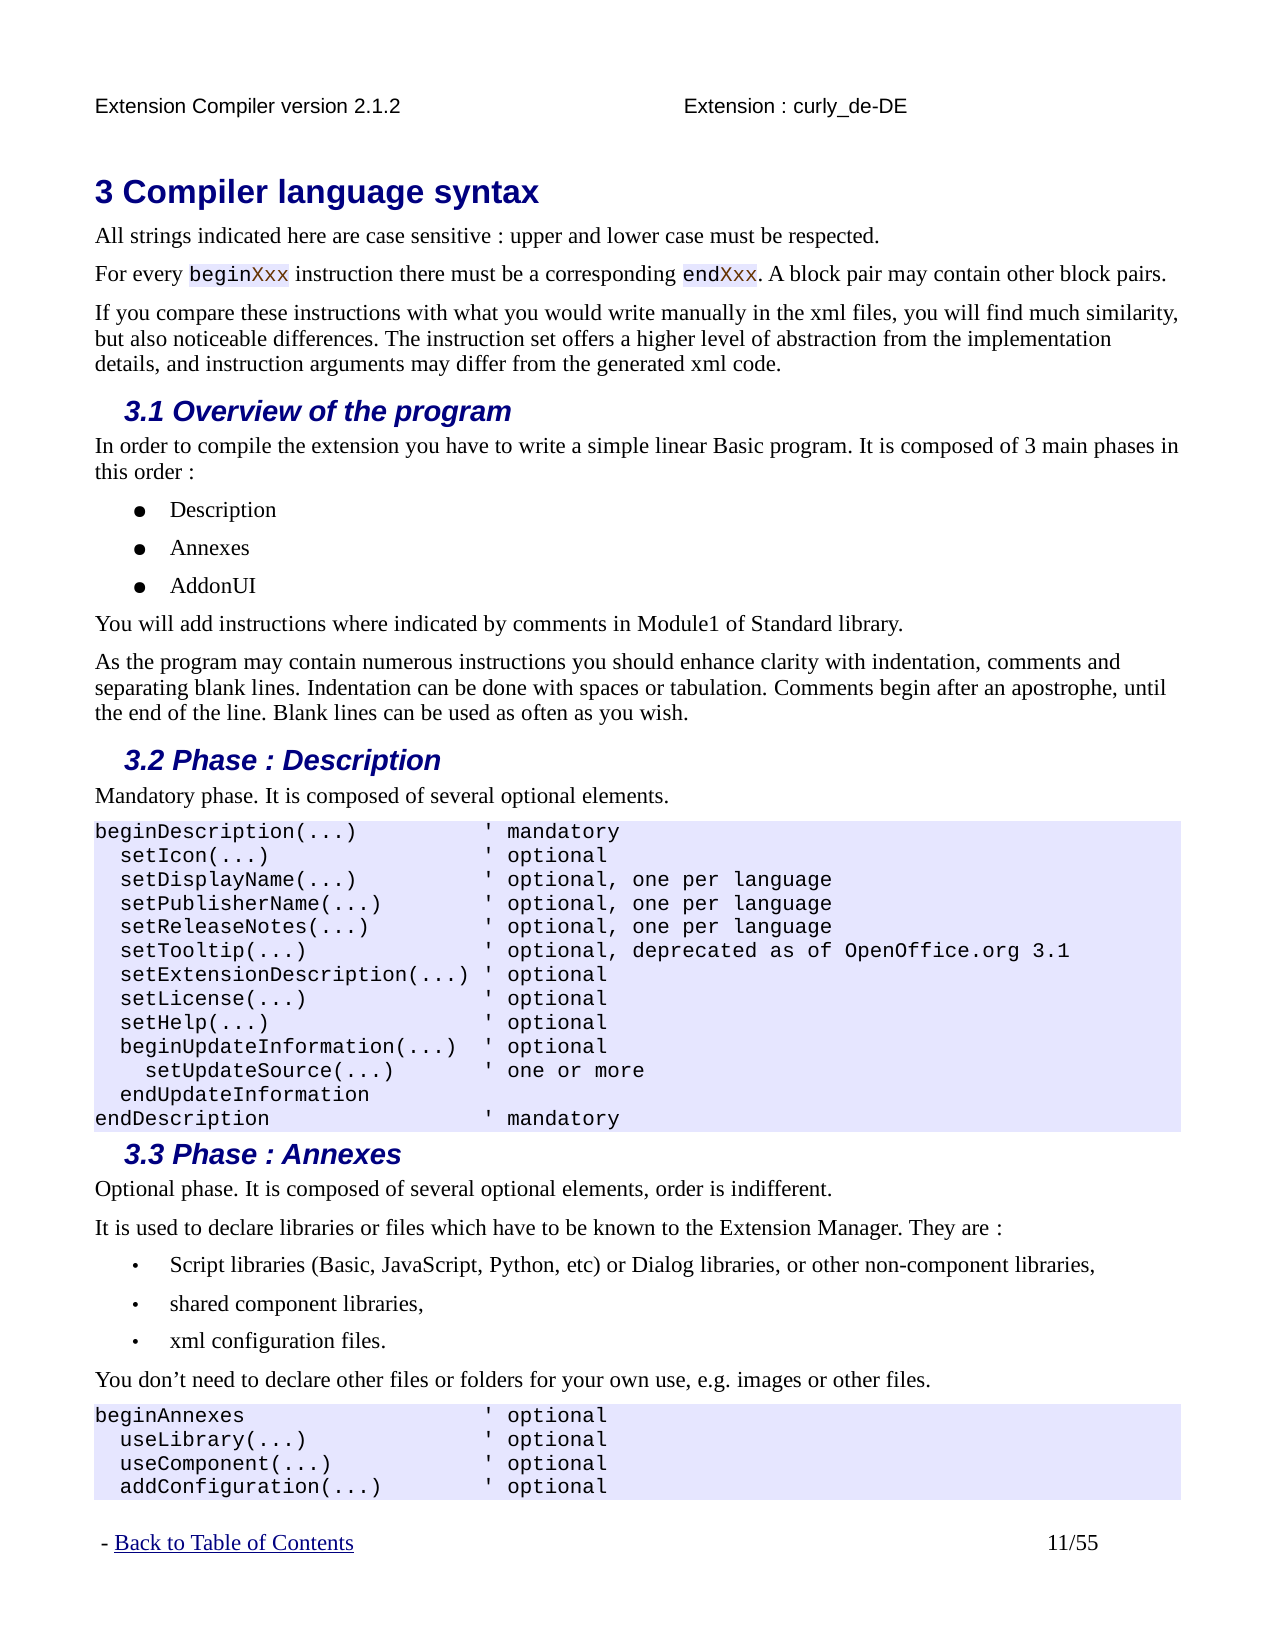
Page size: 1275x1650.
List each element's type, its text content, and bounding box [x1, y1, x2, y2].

text setPublisherName(...) ' optional, one per language [94, 892, 1181, 916]
text It is used to declare libraries or files which have to be known to the Extension Manager. They are : [94, 1214, 1181, 1240]
text setDisplayName(...) ' optional, one per language [94, 868, 1181, 892]
text You don’t need to declare other files or folders for your own use, e.g. images or other files. [94, 1366, 1181, 1392]
text setExtensionDescription(...) ' optional [94, 964, 1181, 988]
text useLibrary(...) ' optional [94, 1428, 1181, 1452]
text setIcon(...) ' optional [94, 844, 1181, 868]
text endDescription ' mandatory [94, 1108, 1181, 1132]
list Script libraries (Basic, JavaScript, Python, etc) or Dialog libraries, or other non-component libraries, [132, 1252, 1181, 1278]
text For every beginXxx instruction there must be a corresponding endXxx. A block pair may contain other block pairs. [94, 261, 1181, 287]
text Optional phase. It is composed of several optional elements, order is indifferent. [94, 1176, 1181, 1202]
list Annexes [132, 535, 1181, 561]
text beginAnnexes ' optional [94, 1404, 1181, 1428]
text useComponent(...) ' optional [94, 1452, 1181, 1476]
list AddonUI [132, 573, 1181, 598]
text All strings indicated here are case sensitive : upper and lower case must be respected. [94, 222, 1181, 248]
list xml configuration files. [132, 1328, 1181, 1354]
subtitle Phase : Description [124, 744, 1181, 777]
list Description [132, 497, 1181, 522]
text In order to compile the extension you have to write a simple linear Basic program. It is composed of 3 main phases in this order : [94, 433, 1181, 484]
text setUpdateSource(...) ' one or more [94, 1060, 1181, 1084]
text You will add instructions where indicated by comments in Module1 of Standard library. [94, 611, 1181, 637]
text setTooltip(...) ' optional, deprecated as of OpenOffice.org 3.1 [94, 940, 1181, 964]
text beginDescription(...) ' mandatory [94, 821, 1181, 844]
text setReleaseNotes(...) ' optional, one per language [94, 916, 1181, 940]
text Mandatory phase. It is composed of several optional elements. [94, 782, 1181, 808]
subtitle Overview of the program [124, 395, 1181, 427]
text addConfiguration(...) ' optional [94, 1476, 1181, 1500]
text setLicense(...) ' optional [94, 988, 1181, 1012]
text As the program may contain numerous instructions you should enhance clarity with indentation, comments and separating blank lines. Indentation can be done with spaces or tabulation. Comments begin after an apostrophe, until the end of the line. Blank lines can be used as often as you wish. [94, 649, 1181, 726]
subtitle Phase : Annexes [124, 1138, 1181, 1170]
text endUpdateInformation [94, 1084, 1181, 1108]
subtitle Compiler language syntax [94, 172, 1181, 210]
text If you compare these instructions with what you would write manually in the xml files, you will find much similarity, but also noticeable differences. The instruction set offers a higher level of abstraction from the implementation details, and instruction arguments may differ from the generated xml code. [94, 300, 1181, 377]
list shared component libraries, [132, 1290, 1181, 1316]
text beginUpdateInformation(...) ' optional [94, 1036, 1181, 1060]
text setHelp(...) ' optional [94, 1012, 1181, 1036]
